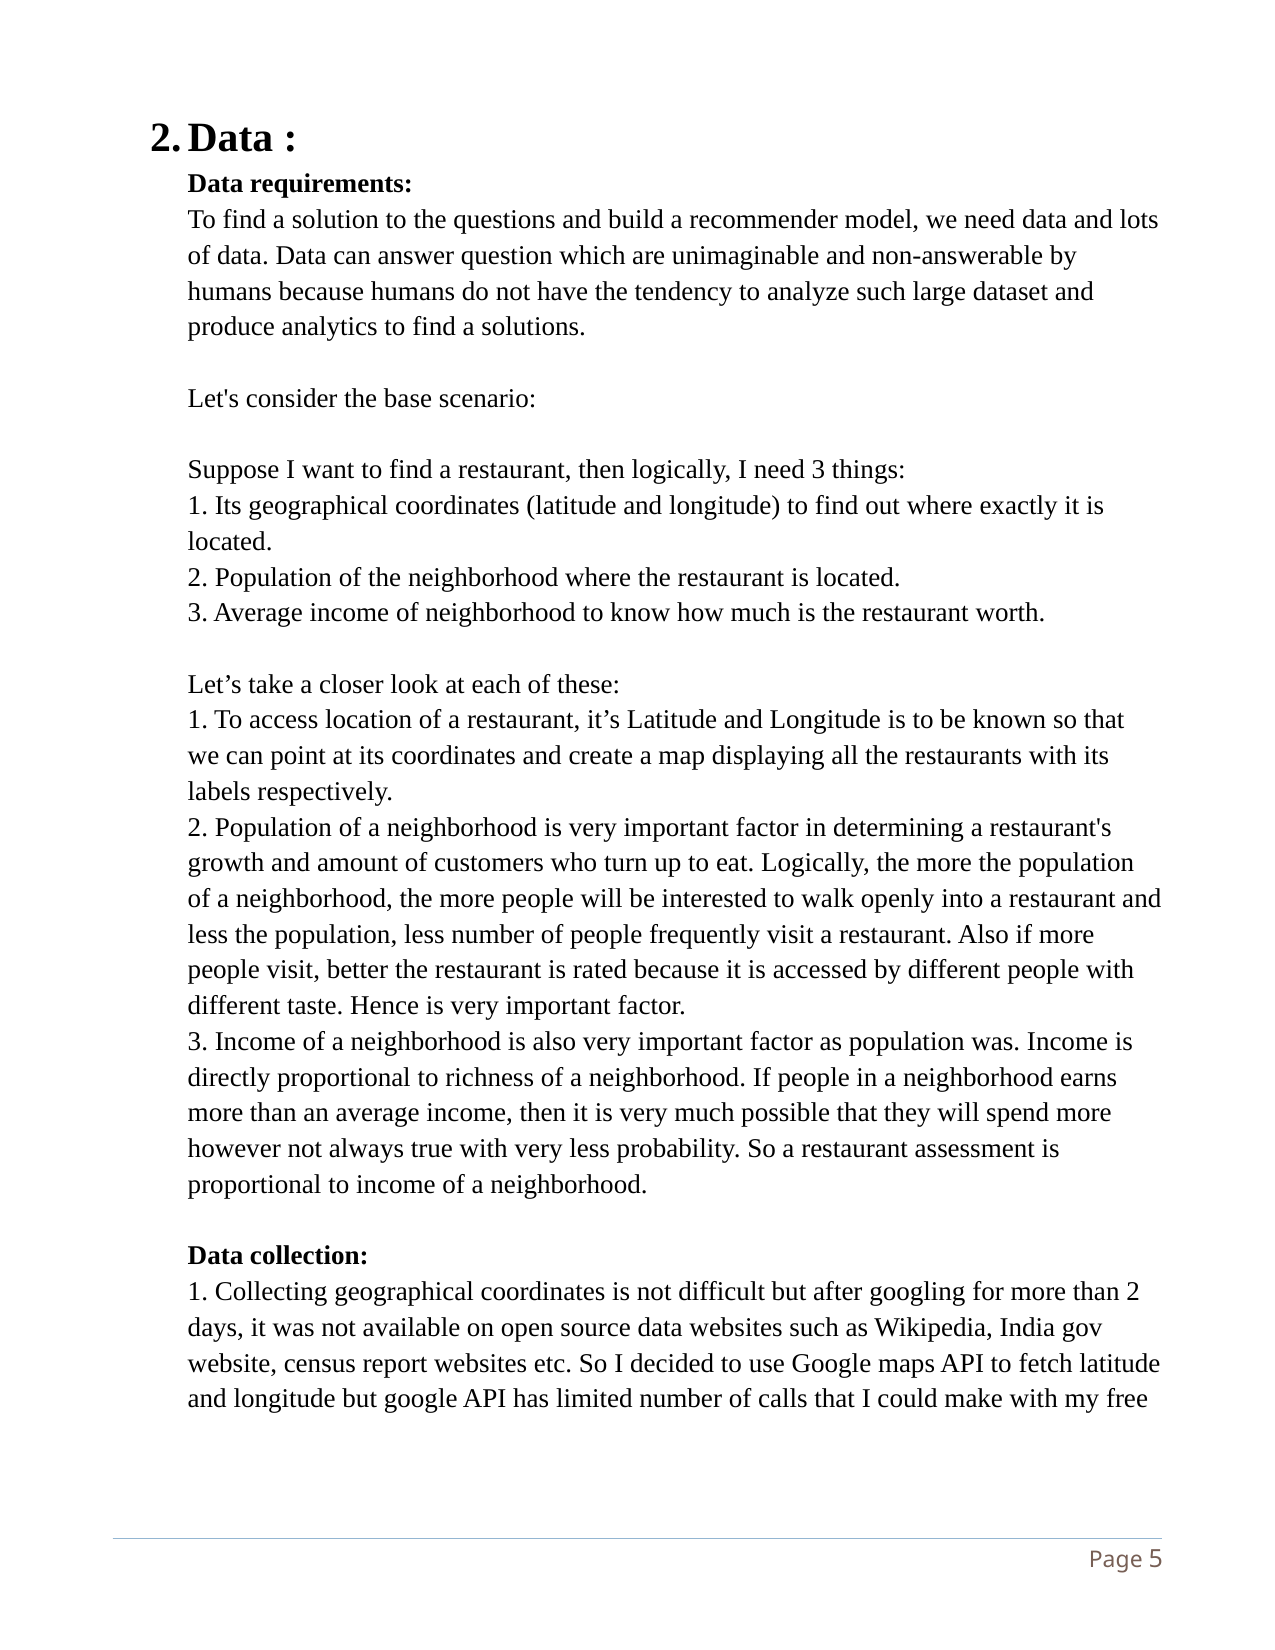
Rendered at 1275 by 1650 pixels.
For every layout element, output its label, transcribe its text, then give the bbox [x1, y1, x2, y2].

list 1. Collecting geographical coordinates is not difficult but after googling for more than 2 days, it was not available on open source data websites such as Wikipedia, India gov website, census report websites etc. So I decided to use Google maps API to fetch latitude and longitude but google API has limited number of calls that I could make with my free [187, 1275, 1162, 1413]
list Suppose I want to find a restaurant, then logically, I need 3 things: [187, 453, 1162, 484]
list Data : [150, 112, 1162, 160]
list To find a solution to the questions and build a recommender model, we need data and lots of data. Data can answer question which are unimaginable and non-answerable by humans because humans do not have the tendency to analyze such large dataset and produce analytics to find a solutions. [187, 203, 1162, 342]
list 3. Income of a neighborhood is also very important factor as population was. Income is directly proportional to richness of a neighborhood. If people in a neighborhood earns more than an average income, then it is very much possible that they will spend more however not always true with very less probability. So a restaurant assessment is proportional to income of a neighborhood. [187, 1025, 1162, 1199]
list 1. To access location of a restaurant, it’s Latitude and Longitude is to be known so that we can point at its coordinates and create a map displaying all the restaurants with its labels respectively. [187, 703, 1162, 806]
list Let’s take a closer look at each of these: [187, 668, 1162, 699]
list 2. Population of the neighborhood where the restaurant is located. [187, 561, 1162, 592]
list Data requirements: [187, 168, 1162, 199]
list Data collection: [187, 1239, 1162, 1271]
list 2. Population of a neighborhood is very important factor in determining a restaurant's growth and amount of customers who turn up to eat. Logically, the more the population of a neighborhood, the more people will be interested to walk openly into a restaurant and less the population, less number of people frequently visit a restaurant. Also if more people visit, better the restaurant is rated because it is accessed by different people with different taste. Hence is very important factor. [187, 811, 1162, 1021]
list Let's consider the base scenario: [187, 382, 1162, 413]
list 3. Average income of neighborhood to know how much is the restaurant worth. [187, 596, 1162, 627]
list 1. Its geographical coordinates (latitude and longitude) to find out where exactly it is located. [187, 489, 1162, 556]
